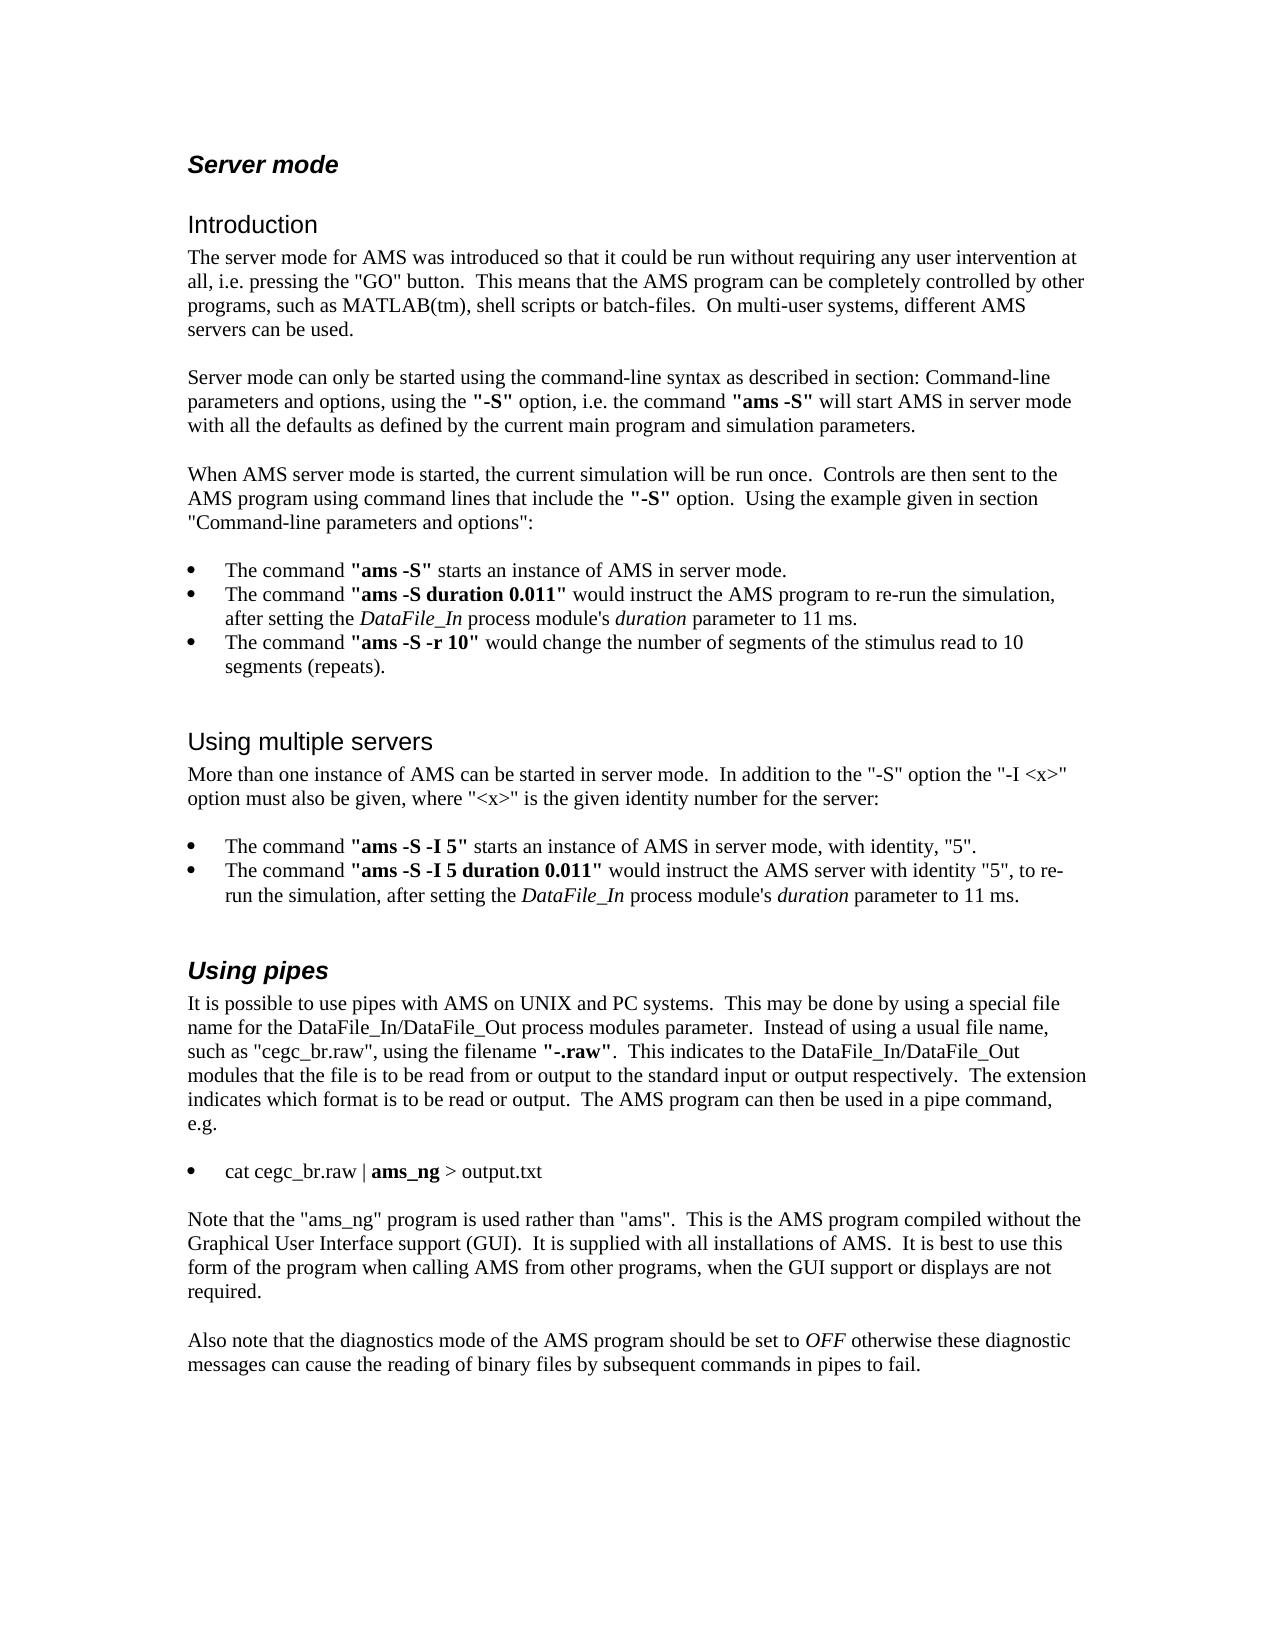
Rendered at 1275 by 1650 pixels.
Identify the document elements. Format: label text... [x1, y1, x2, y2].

subtitle Introduction [187, 210, 1088, 239]
text Note that the "ams_ng" program is used rather than "ams". This is the AMS program compiled without the Graphical User Interface support (GUI). It is supplied with all installations of AMS. It is best to use this form of the program when calling AMS from other programs, when the GUI support or displays are not required. [187, 1207, 1088, 1303]
text When AMS server mode is started, the current simulation will be run once. Controls are then sent to the AMS program using command lines that include the "-S" option. Using the example given in section "Command-line parameters and options": [187, 462, 1088, 534]
text It is possible to use pipes with AMS on UNIX and PC systems. This may be done by using a special file name for the DataFile_In/DataFile_Out process modules parameter. Instead of using a usual file name, such as "cegc_br.raw", using the filename "-.raw". This indicates to the DataFile_In/DataFile_Out modules that the file is to be read from or output to the standard input or output respectively. The extension indicates which format is to be read or output. The AMS program can then be used in a pipe command, e.g. [187, 991, 1088, 1135]
list The command "ams -S" starts an instance of AMS in server mode. [187, 558, 1088, 582]
text More than one instance of AMS can be started in server mode. In addition to the "-S" option the "-I <x>" option must also be given, where "<x>" is the given identity number for the server: [187, 762, 1088, 810]
list The command "ams -S -I 5 duration 0.011" would instruct the AMS server with identity "5", to re-run the simulation, after setting the DataFile_In process module's duration parameter to 11 ms. [187, 858, 1088, 907]
text The server mode for AMS was introduced so that it could be run without requiring any user intervention at all, i.e. pressing the "GO" button. This means that the AMS program can be completely controlled by other programs, such as MATLAB(tm), shell scripts or batch-files. On multi-user systems, different AMS servers can be used. [187, 245, 1088, 341]
list The command "ams -S -r 10" would change the number of segments of the stimulus read to 10 segments (repeats). [187, 630, 1088, 678]
subtitle Using pipes [187, 956, 1088, 984]
text Server mode can only be started using the command-line syntax as described in section: Command-line parameters and options, using the "-S" option, i.e. the command "ams -S" will start AMS in server mode with all the defaults as defined by the current main program and simulation parameters. [187, 365, 1088, 437]
list The command "ams -S duration 0.011" would instruct the AMS program to re-run the simulation, after setting the DataFile_In process module's duration parameter to 11 ms. [187, 582, 1088, 630]
text Also note that the diagnostics mode of the AMS program should be set to OFF otherwise these diagnostic messages can cause the reading of binary files by subsequent commands in pipes to fail. [187, 1327, 1088, 1376]
list cat cegc_br.raw | ams_ng > output.txt [187, 1159, 1088, 1183]
list The command "ams -S -I 5" starts an instance of AMS in server mode, with identity, "5". [187, 834, 1088, 858]
subtitle Using multiple servers [187, 727, 1088, 756]
subtitle Server mode [187, 150, 1088, 179]
